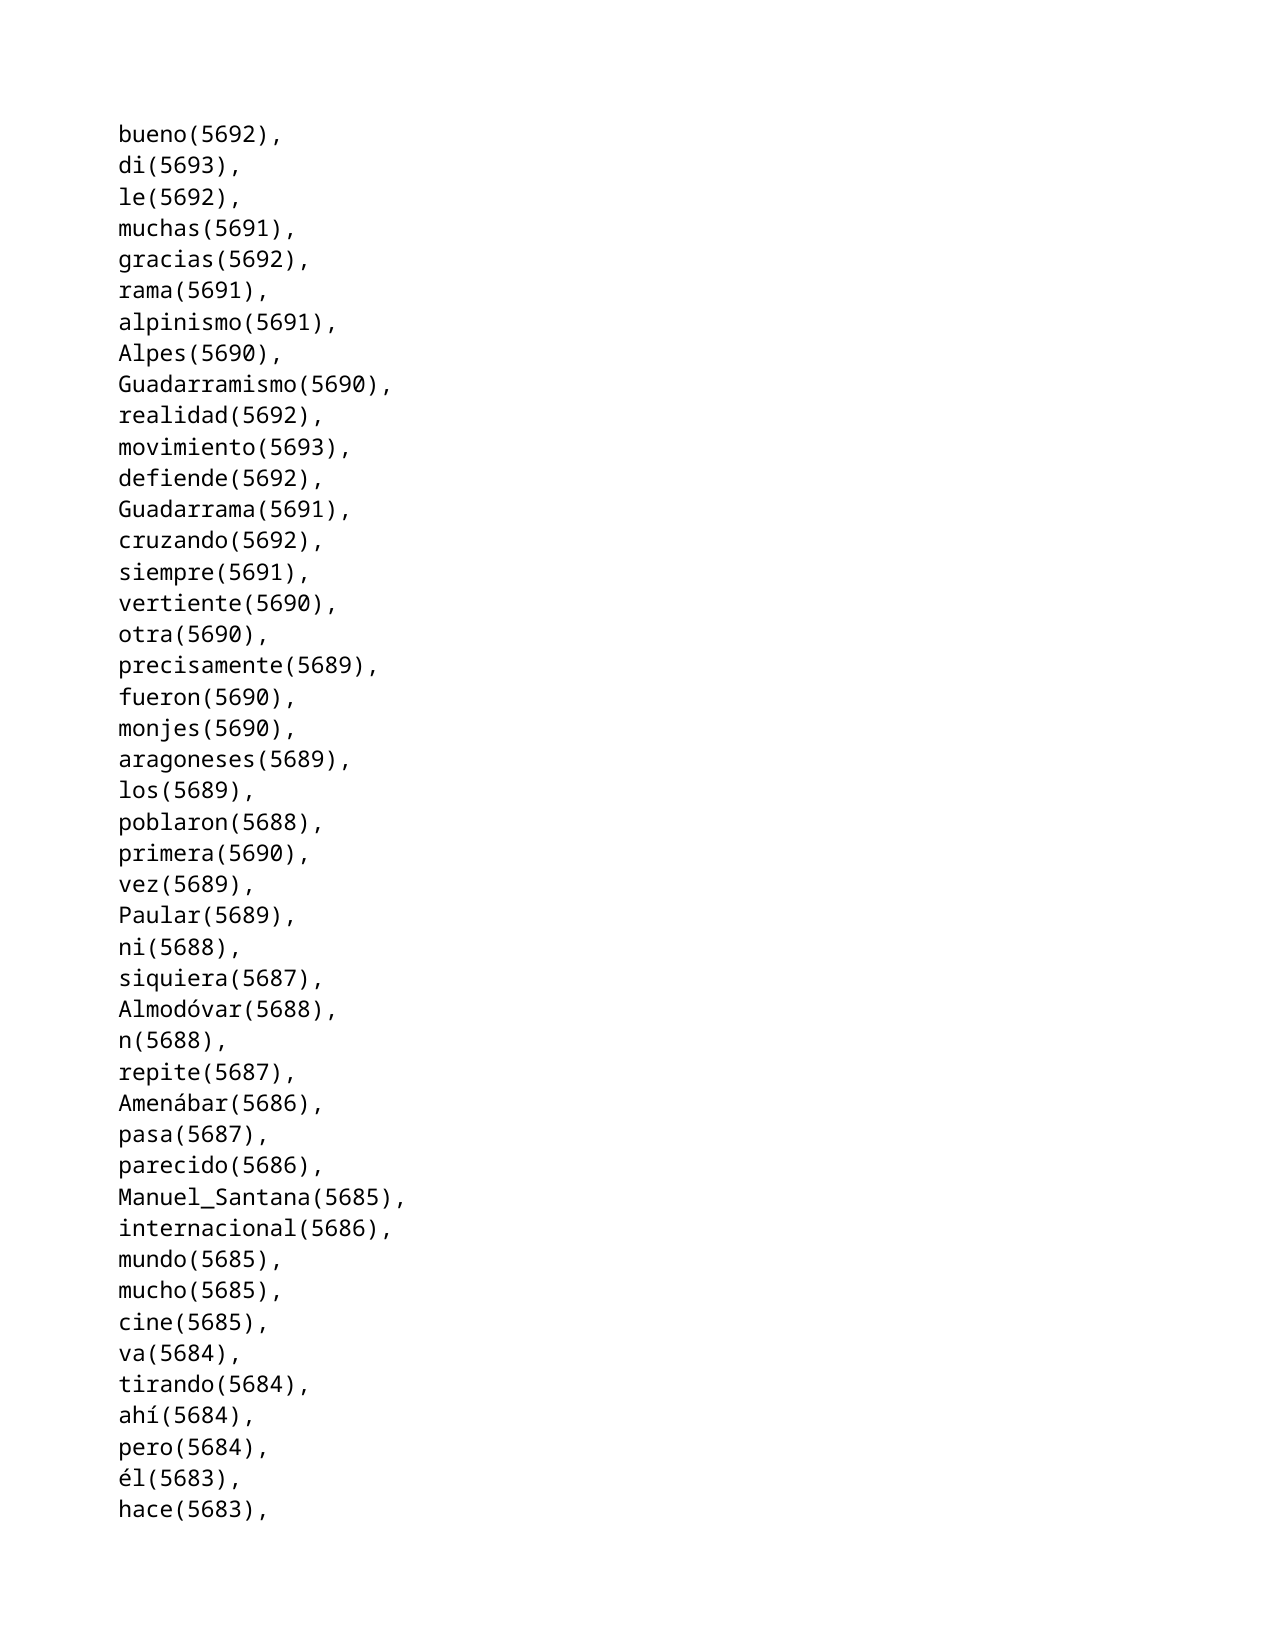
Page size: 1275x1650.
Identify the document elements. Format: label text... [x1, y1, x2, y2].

text repite(5687), [118, 1056, 1157, 1087]
text Almodóvar(5688), [118, 993, 1157, 1024]
text ni(5688), [118, 931, 1157, 962]
text Manuel_Santana(5685), [118, 1181, 1157, 1212]
text él(5683), [118, 1462, 1157, 1493]
text precisamente(5689), [118, 649, 1157, 681]
text mundo(5685), [118, 1243, 1157, 1274]
text fueron(5690), [118, 681, 1157, 712]
text rama(5691), [118, 274, 1157, 306]
text tirando(5684), [118, 1368, 1157, 1399]
text Amenábar(5686), [118, 1087, 1157, 1118]
text pero(5684), [118, 1431, 1157, 1462]
text Guadarramismo(5690), [118, 368, 1157, 399]
text monjes(5690), [118, 712, 1157, 743]
text hace(5683), [118, 1493, 1157, 1524]
text mucho(5685), [118, 1274, 1157, 1306]
text cruzando(5692), [118, 524, 1157, 556]
text cine(5685), [118, 1306, 1157, 1337]
text alpinismo(5691), [118, 306, 1157, 337]
text le(5692), [118, 181, 1157, 212]
text di(5693), [118, 149, 1157, 181]
text vez(5689), [118, 868, 1157, 899]
text siempre(5691), [118, 556, 1157, 587]
text bueno(5692), [118, 118, 1157, 149]
text siquiera(5687), [118, 962, 1157, 993]
text va(5684), [118, 1337, 1157, 1368]
text pasa(5687), [118, 1118, 1157, 1149]
text aragoneses(5689), [118, 743, 1157, 774]
text los(5689), [118, 774, 1157, 806]
text Guadarrama(5691), [118, 493, 1157, 524]
text vertiente(5690), [118, 587, 1157, 618]
text internacional(5686), [118, 1212, 1157, 1243]
text parecido(5686), [118, 1149, 1157, 1181]
text primera(5690), [118, 837, 1157, 868]
text ahí(5684), [118, 1399, 1157, 1431]
text n(5688), [118, 1024, 1157, 1056]
text muchas(5691), [118, 212, 1157, 243]
text gracias(5692), [118, 243, 1157, 274]
text defiende(5692), [118, 462, 1157, 493]
text Paular(5689), [118, 899, 1157, 931]
text realidad(5692), [118, 399, 1157, 431]
text otra(5690), [118, 618, 1157, 649]
text movimiento(5693), [118, 431, 1157, 462]
text Alpes(5690), [118, 337, 1157, 368]
text poblaron(5688), [118, 806, 1157, 837]
